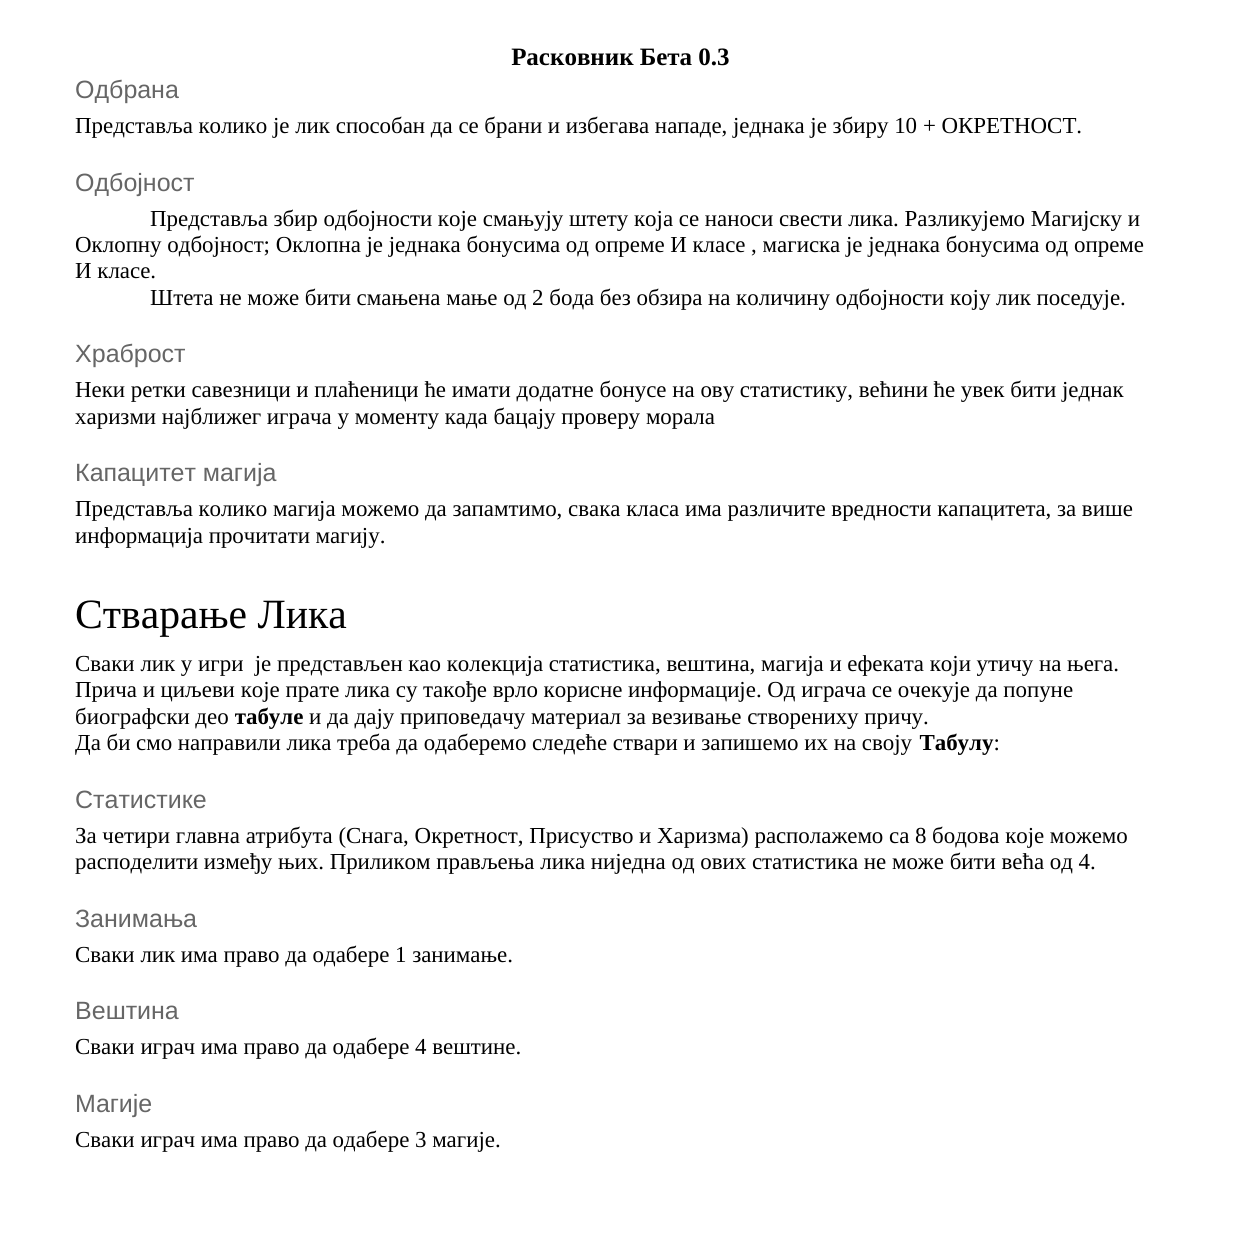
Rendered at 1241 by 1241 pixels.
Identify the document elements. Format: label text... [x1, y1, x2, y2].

subtitle Вештина [75, 996, 1166, 1025]
text Сваки лик има право да одабере 1 занимање. [75, 941, 1166, 967]
subtitle Храброст [75, 339, 1166, 368]
text Сваки лик у игри је представљен као колекција статистика, вештина, магија и ефеката који утичу на њега. Прича и циљеви које прате лика су такође врло корисне информације. Од играча се очекује да попуне биографски део табуле и да дају приповедачу материал за везивање створениху причу. [75, 650, 1166, 729]
subtitle Статистике [75, 785, 1166, 813]
subtitle Магије [75, 1089, 1166, 1118]
text Представља колико магија можемо да запамтимо, свака класа има различите вредности капацитета, за више информација прочитати магију. [75, 495, 1166, 548]
subtitle Стварање Лика [75, 590, 1166, 638]
subtitle Занимања [75, 904, 1166, 932]
text Сваки играч има право да одабере 4 вештине. [75, 1033, 1166, 1060]
text Неки ретки савезници и плаћеници ће имати додатне бонусе на ову статистику, већини ће увек бити једнак харизми најближег играча у моменту када бацају проверу морала [75, 376, 1166, 429]
text Штета не може бити смањена мање од 2 бода без обзира на количину одбојности коју лик поседује. [75, 284, 1166, 310]
text За четири главна атрибута (Снага, Окретност, Присуство и Харизма) располажемо са 8 бодова које можемо расподелити између њих. Приликом прављења лика ниједна од ових статистика не може бити већа од 4. [75, 822, 1166, 874]
text Представља колико је лик способан да се брани и избегава нападе, једнака је збиру 10 + ОКРЕТНОСТ. [75, 112, 1166, 138]
text Да би смо направили лика треба да одаберемо следеће ствари и запишемо их на своју Табулу: [75, 729, 1166, 756]
subtitle Одбрана [75, 75, 1166, 104]
subtitle Капацитет магија [75, 458, 1166, 487]
subtitle Одбојност [75, 168, 1166, 196]
text Сваки играч има право да одабере 3 магије. [75, 1126, 1166, 1152]
text Представља збир одбојности које смањују штету која се наноси свести лика. Разликујемо Магијску и Оклопну одбојност; Оклопна је једнака бонусима од опреме И класе , магиска је једнака бонусима од опреме И класе. [75, 205, 1166, 284]
